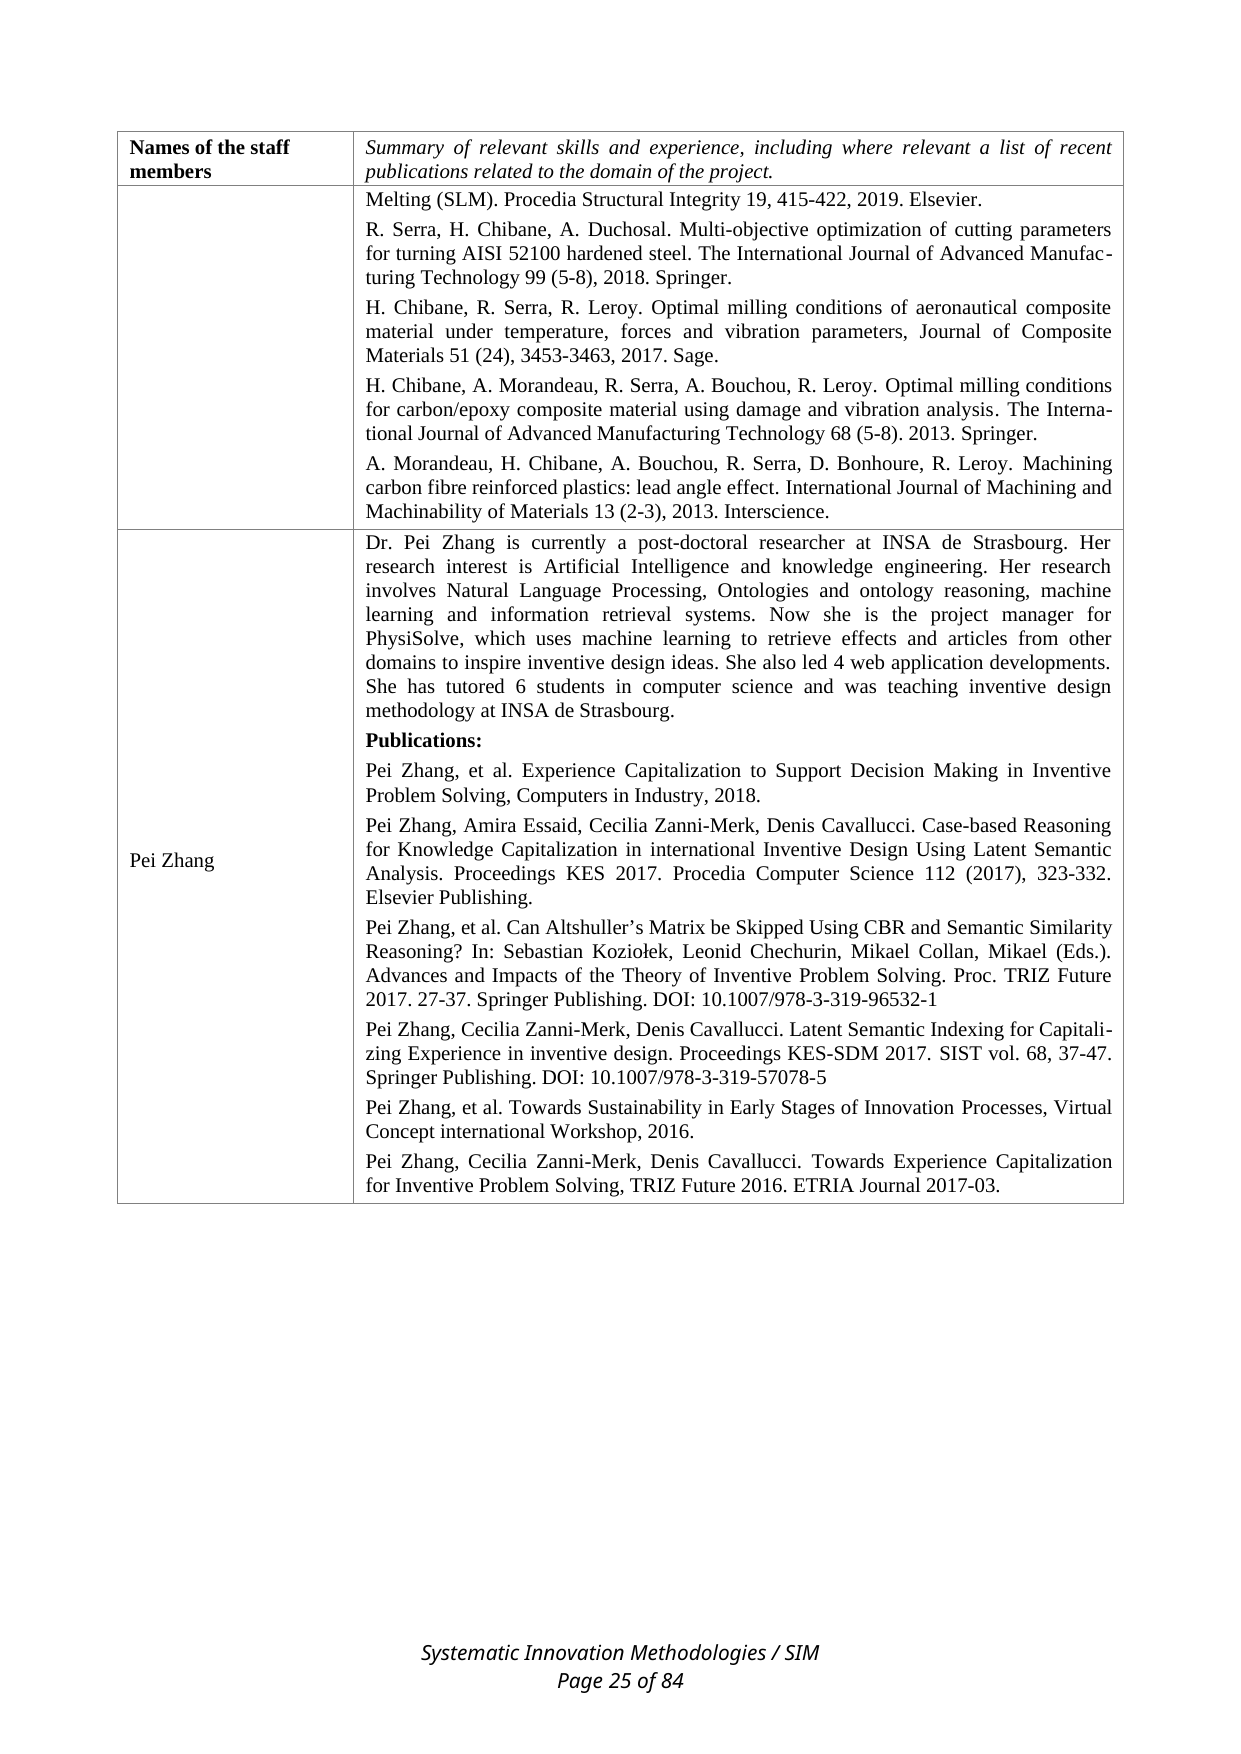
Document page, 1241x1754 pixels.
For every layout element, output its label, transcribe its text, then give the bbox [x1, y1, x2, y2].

table_cell Pei Zhang [118, 530, 353, 1203]
table_cell Melting (SLM). Procedia Structural Integrity 19, 415-422, 2019. Elsevier. R. Serra, H. Chibane, A. Duchosal. Multi-objective optimization of cutting parameters for turning AISI 52100 hardened steel. The International Journal of Advanced Manufac­turing Technology 99 (5-8), 2018. Springer. H. Chibane, R. Serra, R. Leroy. Optimal milling conditions of aeronautical composite material under temperature, forces and vibration parameters, Journal of Composite Materials 51 (24), 3453-3463, 2017. Sage. H. Chibane, A. Morandeau, R. Serra, A. Bouchou, R. Leroy. Optimal milling conditions for carbon/epoxy composite material using damage and vibration analysis. The Interna­tional Journal of Advanced Manufacturing Technology 68 (5-8). 2013. Springer. A. Morandeau, H. Chibane, A. Bouchou, R. Serra, D. Bonhoure, R. Leroy. Machining carbon fibre reinforced plastics: lead angle effect. International Journal of Machining and Machinability of Materials 13 (2-3), 2013. Interscience. [354, 186, 1123, 529]
table_header Summary of relevant skills and experience, including where relevant a list of recent publications related to the domain of the project. [354, 132, 1123, 185]
table_header Names of the staff members [118, 132, 353, 185]
table_cell [118, 186, 353, 529]
table_cell Dr. Pei Zhang is currently a post-doctoral researcher at INSA de Strasbourg. Her research interest is Artificial Intelligence and knowledge engineering. Her research involves Natural Language Processing, Ontologies and ontology reasoning, machine learning and information retrieval systems. Now she is the project manager for PhysiSolve, which uses machine learning to retrieve effects and articles from other domains to inspire inventive design ideas. She also led 4 web application developments. She has tutored 6 students in computer science and was teaching inventive design methodology at INSA de Strasbourg. Publications: Pei Zhang, et al. Experience Capitalization to Support Decision Making in Inventive Problem Solving, Computers in Industry, 2018. Pei Zhang, Amira Essaid, Cecilia Zanni-Merk, Denis Cavallucci. Case-based Reasoning for Knowledge Capitalization in international Inventive Design Using Latent Semantic Analysis. Proceedings KES 2017. Procedia Computer Science 112 (2017), 323-332. Elsevier Publishing. Pei Zhang, et al. Can Altshuller’s Matrix be Skipped Using CBR and Semantic Similarity Reasoning? In: Sebastian Koziołek, Leonid Chechurin, Mikael Collan, Mikael (Eds.). Advances and Impacts of the Theory of Inventive Problem Solving. Proc. TRIZ Future 2017. 27-37. Springer Publishing. DOI: 10.1007/978-3-319-96532-1 Pei Zhang, Cecilia Zanni-Merk, Denis Cavallucci. Latent Semantic Indexing for Capitali­zing Experience in inventive design. Proceedings KES-SDM 2017. SIST vol. 68, 37-47. Springer Publishing. DOI: 10.1007/978-3-319-57078-5 Pei Zhang, et al. Towards Sustainability in Early Stages of Innovation Processes, Virtual Concept international Workshop, 2016. Pei Zhang, Cecilia Zanni-Merk, Denis Cavallucci. Towards Experience Capitalization for Inventive Problem Solving, TRIZ Future 2016. ETRIA Journal 2017-03. [354, 530, 1123, 1203]
